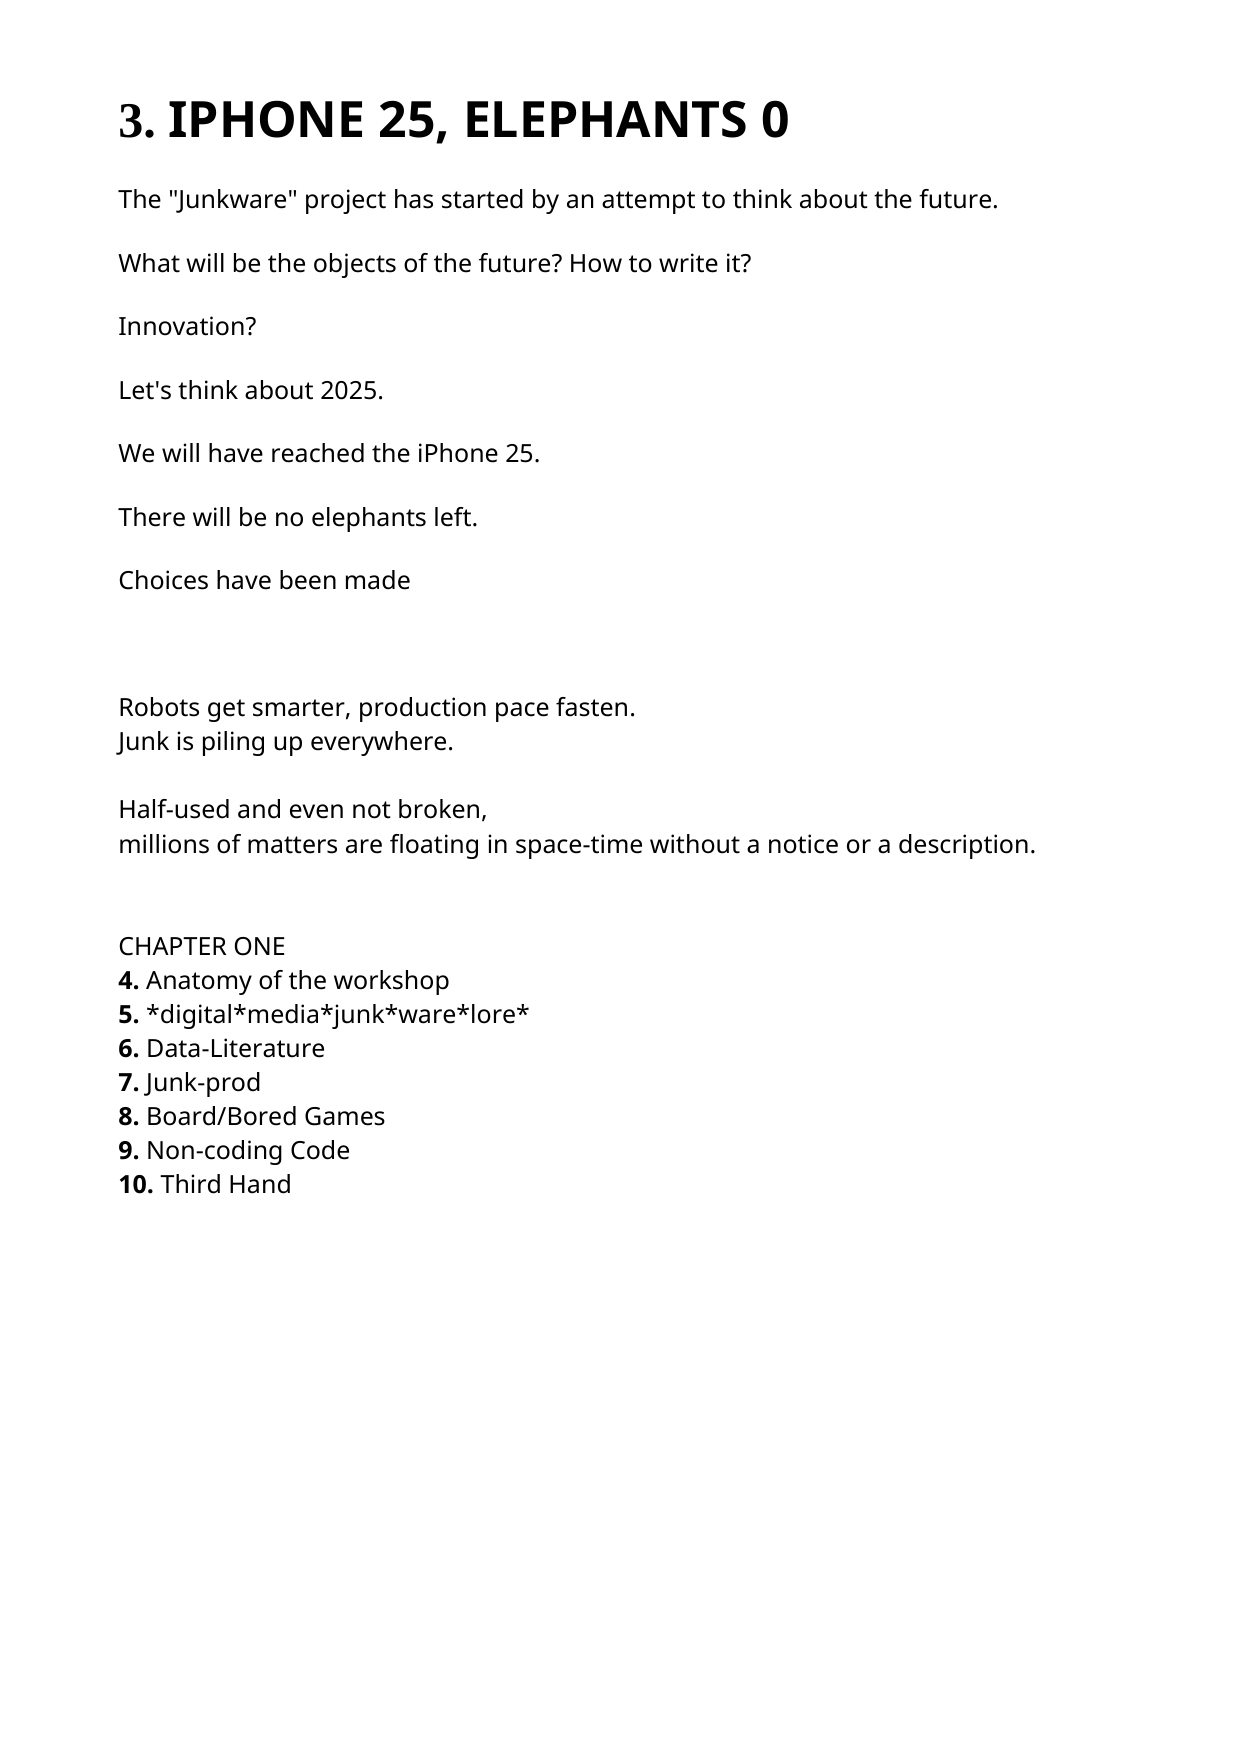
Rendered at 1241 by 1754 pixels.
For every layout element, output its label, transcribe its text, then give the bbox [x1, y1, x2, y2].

text 4. Anatomy of the workshop [118, 962, 1181, 997]
text millions of matters are floating in space-time without a notice or a description. [118, 826, 1181, 860]
text 6. Data-Literature [118, 1031, 1181, 1065]
subtitle 3. iPhone 25, elephants 0 [118, 84, 1181, 152]
text 5. *digital*media*junk*ware*lore* [118, 997, 1181, 1031]
text Robots get smarter, production pace fasten. [118, 690, 1181, 724]
text Half-used and even not broken, [118, 792, 1181, 826]
text Let's think about 2025. [118, 372, 1181, 406]
text Choices have been made [118, 563, 1181, 597]
text Innovation? [118, 309, 1181, 343]
text There will be no elephants left. [118, 499, 1181, 533]
text 10. Third Hand [118, 1167, 1181, 1201]
text The "Junkware" project has started by an attempt to think about the future. [118, 182, 1181, 216]
text Junk is piling up everywhere. [118, 724, 1181, 758]
text 9. Non-coding Code [118, 1133, 1181, 1167]
text CHAPTER ONE [118, 928, 1181, 962]
text We will have reached the iPhone 25. [118, 436, 1181, 470]
text 8. Board/Bored Games [118, 1099, 1181, 1133]
text What will be the objects of the future? How to write it? [118, 245, 1181, 279]
text 7. Junk-prod [118, 1065, 1181, 1099]
